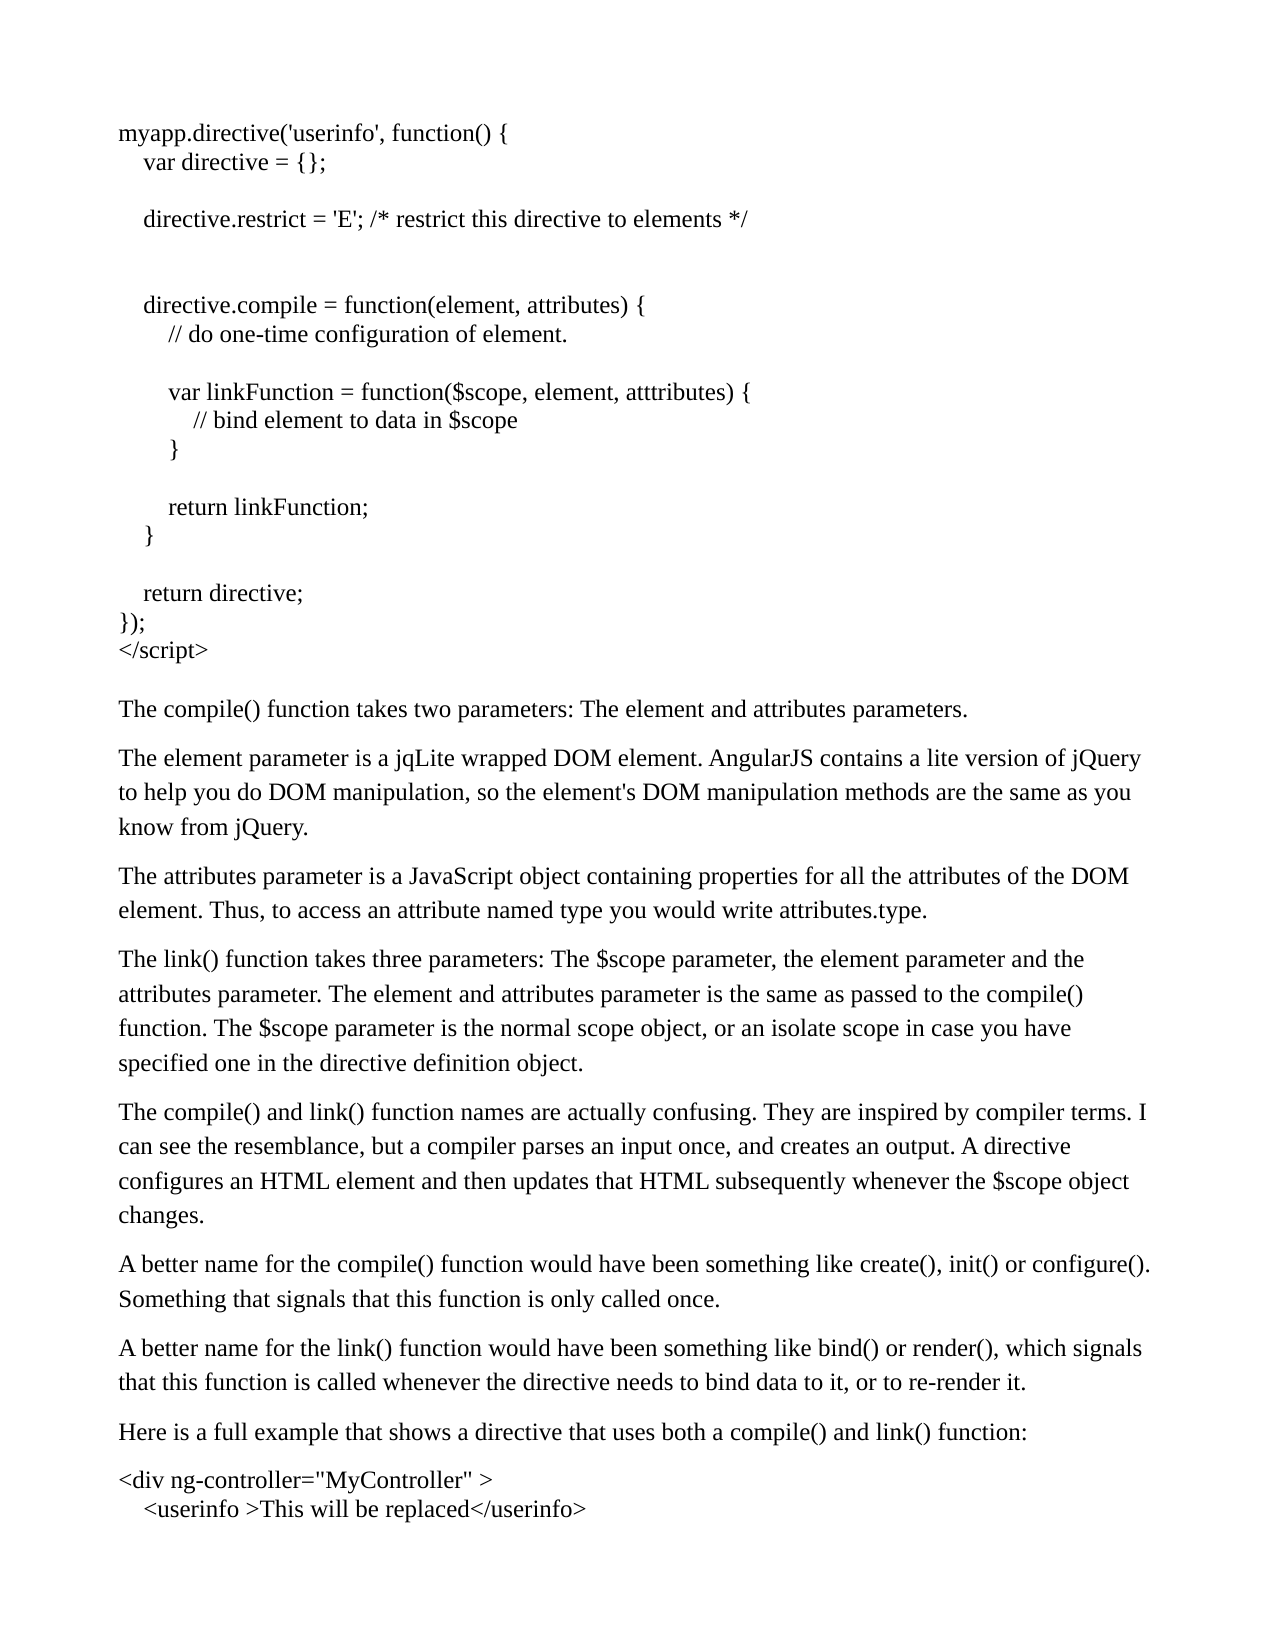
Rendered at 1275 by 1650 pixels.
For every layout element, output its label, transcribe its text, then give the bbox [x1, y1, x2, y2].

text The attributes parameter is a JavaScript object containing properties for all the attributes of the DOM element. Thus, to access an attribute named type you would write attributes.type. [118, 861, 1157, 924]
text The compile() function takes two parameters: The element and attributes parameters. [118, 694, 1157, 723]
text return linkFunction; [118, 492, 1157, 521]
text }); [118, 607, 1157, 636]
text A better name for the compile() function would have been something like create(), init() or configure(). Something that signals that this function is only called once. [118, 1249, 1157, 1313]
text } [118, 521, 1157, 549]
text <div ng-controller="MyController" > [118, 1466, 1157, 1494]
text <userinfo >This will be replaced</userinfo> [118, 1494, 1157, 1523]
text var linkFunction = function($scope, element, atttributes) { [118, 377, 1157, 406]
text directive.compile = function(element, attributes) { [118, 291, 1157, 319]
text Here is a full example that shows a directive that uses both a compile() and link() function: [118, 1417, 1157, 1445]
text The compile() and link() function names are actually confusing. They are inspired by compiler terms. I can see the resemblance, but a compiler parses an input once, and creates an output. A directive configures an HTML element and then updates that HTML subsequently whenever the $scope object changes. [118, 1097, 1157, 1229]
text myapp.directive('userinfo', function() { [118, 118, 1157, 147]
text The element parameter is a jqLite wrapped DOM element. AngularJS contains a lite version of jQuery to help you do DOM manipulation, so the element's DOM manipulation methods are the same as you know from jQuery. [118, 743, 1157, 841]
text var directive = {}; [118, 147, 1157, 176]
text A better name for the link() function would have been something like bind() or render(), which signals that this function is called whenever the directive needs to bind data to it, or to re-render it. [118, 1333, 1157, 1396]
text return directive; [118, 578, 1157, 607]
text </script> [118, 636, 1157, 664]
text // bind element to data in $scope [118, 406, 1157, 434]
text The link() function takes three parameters: The $scope parameter, the element parameter and the attributes parameter. The element and attributes parameter is the same as passed to the compile() function. The $scope parameter is the normal scope object, or an isolate scope in case you have specified one in the directive definition object. [118, 944, 1157, 1077]
text } [118, 434, 1157, 463]
text // do one-time configuration of element. [118, 319, 1157, 348]
text directive.restrict = 'E'; /* restrict this directive to elements */ [118, 204, 1157, 233]
